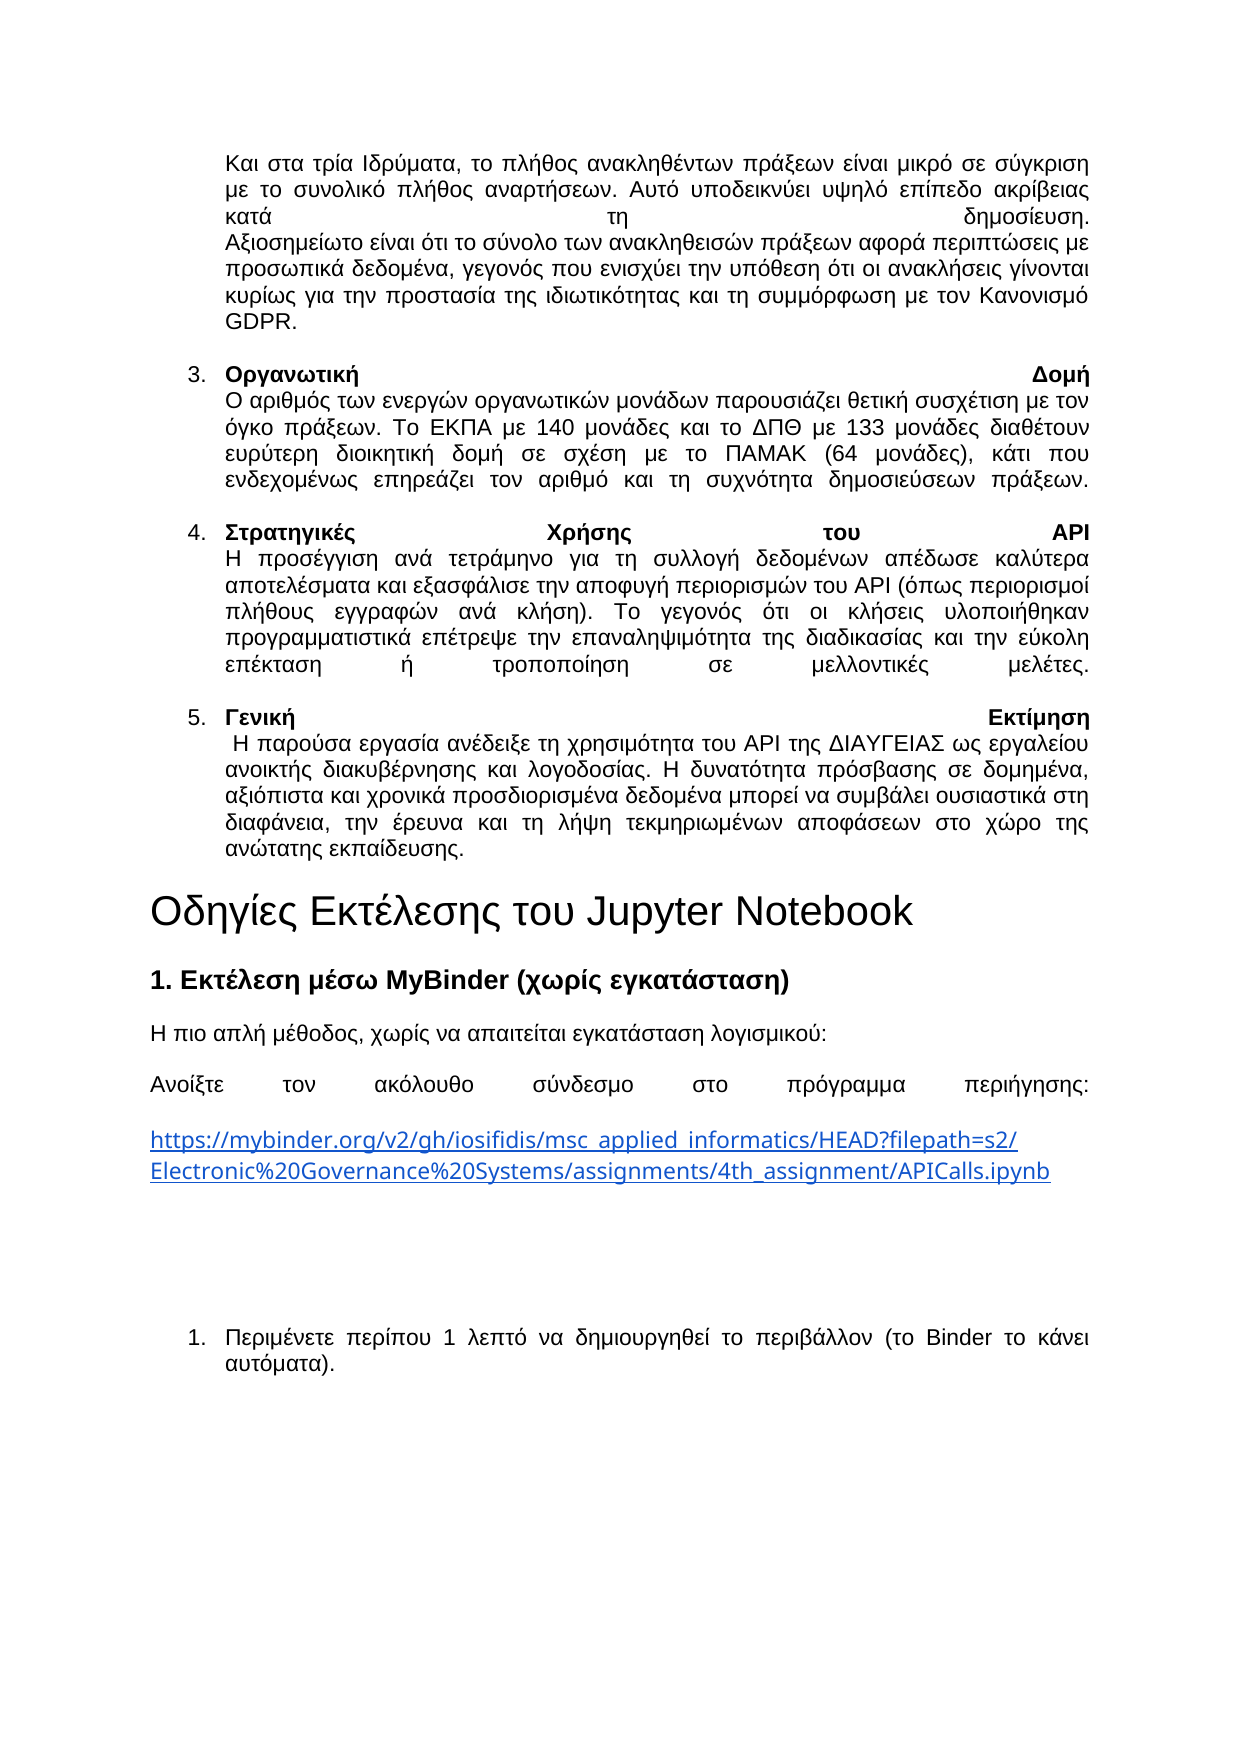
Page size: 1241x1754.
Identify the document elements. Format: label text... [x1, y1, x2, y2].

list Και στα τρία Ιδρύματα, το πλήθος ανακληθέντων πράξεων είναι μικρό σε σύγκριση με το συνολικό πλήθος αναρτήσεων. Αυτό υποδεικνύει υψηλό επίπεδο ακρίβειας κατά τη δημοσίευση. Αξιοσημείωτο είναι ότι το σύνολο των ανακληθεισών πράξεων αφορά περιπτώσεις με προσωπικά δεδομένα, γεγονός που ενισχύει την υπόθεση ότι οι ανακλήσεις γίνονται κυρίως για την προστασία της ιδιωτικότητας και τη συμμόρφωση με τον Κανονισμό GDPR. [187, 150, 1090, 361]
text Ανοίξτε τον ακόλουθο σύνδεσμο στο πρόγραμμα περιήγησης: https://mybinder.org/v2/gh/iosifidis/msc_applied_informatics/HEAD?filepath=s2/Electronic%20Governance%20Systems/assignments/4th_assignment/APICalls.ipynb [150, 1071, 1090, 1186]
list Στρατηγικές Χρήσης του API Η προσέγγιση ανά τετράμηνο για τη συλλογή δεδομένων απέδωσε καλύτερα αποτελέσματα και εξασφάλισε την αποφυγή περιορισμών του API (όπως περιορισμοί πλήθους εγγραφών ανά κλήση). Το γεγονός ότι οι κλήσεις υλοποιήθηκαν προγραμματιστικά επέτρεψε την επαναληψιμότητα της διαδικασίας και την εύκολη επέκταση ή τροποποίηση σε μελλοντικές μελέτες. [187, 519, 1090, 703]
text Η πιο απλή μέθοδος, χωρίς να απαιτείται εγκατάσταση λογισμικού: [150, 1020, 1090, 1046]
subtitle Οδηγίες Εκτέλεσης του Jupyter Notebook [150, 887, 1090, 934]
text 1. Εκτέλεση μέσω MyBinder (χωρίς εγκατάσταση) [150, 964, 1090, 995]
list Περιμένετε περίπου 1 λεπτό να δημιουργηθεί το περιβάλλον (το Binder το κάνει αυτόματα). [187, 1324, 1090, 1377]
list Γενική Εκτίμηση Η παρούσα εργασία ανέδειξε τη χρησιμότητα του API της ΔΙΑΥΓΕΙΑΣ ως εργαλείου ανοικτής διακυβέρνησης και λογοδοσίας. Η δυνατότητα πρόσβασης σε δομημένα, αξιόπιστα και χρονικά προσδιορισμένα δεδομένα μπορεί να συμβάλει ουσιαστικά στη διαφάνεια, την έρευνα και τη λήψη τεκμηριωμένων αποφάσεων στο χώρο της ανώτατης εκπαίδευσης. [187, 703, 1090, 862]
list Οργανωτική Δομή Ο αριθμός των ενεργών οργανωτικών μονάδων παρουσιάζει θετική συσχέτιση με τον όγκο πράξεων. Το ΕΚΠΑ με 140 μονάδες και το ΔΠΘ με 133 μονάδες διαθέτουν ευρύτερη διοικητική δομή σε σχέση με το ΠΑΜΑΚ (64 μονάδες), κάτι που ενδεχομένως επηρεάζει τον αριθμό και τη συχνότητα δημοσιεύσεων πράξεων. [187, 361, 1090, 519]
